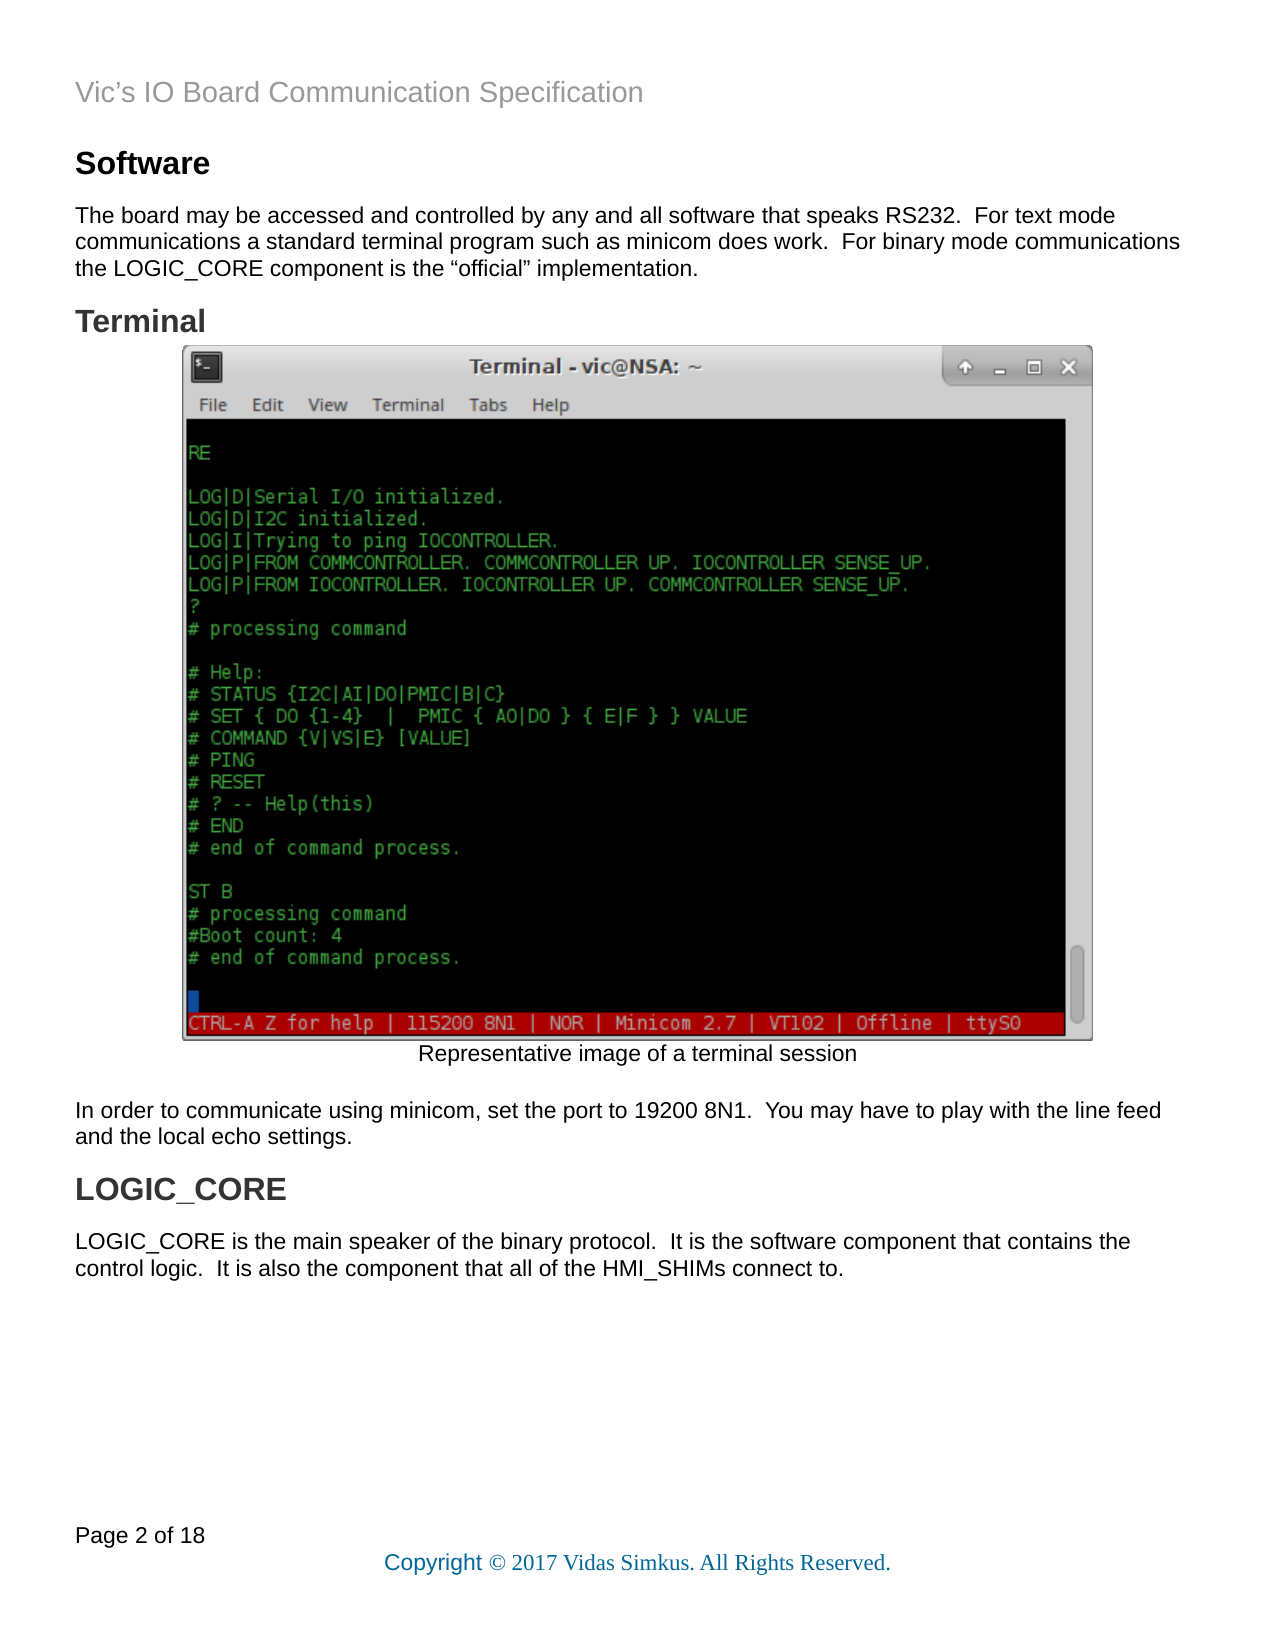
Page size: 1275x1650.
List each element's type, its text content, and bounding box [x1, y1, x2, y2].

picture [182, 345, 1093, 1041]
subtitle Terminal [75, 302, 1200, 339]
picture [489, 1555, 504, 1570]
text In order to communicate using minicom, set the port to 19200 8N1. You may have to play with the line feed and the local echo settings. [75, 1097, 1200, 1149]
subtitle Software [75, 144, 1200, 181]
text The board may be accessed and controlled by any and all software that speaks RS232. For text mode communications a standard terminal program such as minicom does work. For binary mode communications the LOGIC_CORE component is the “official” implementation. [75, 202, 1200, 281]
text LOGIC_CORE is the main speaker of the binary protocol. It is the software component that contains the control logic. It is also the component that all of the HMI_SHIMs connect to. [75, 1228, 1200, 1281]
text Representative image of a terminal session [75, 360, 1200, 1067]
subtitle LOGIC_CORE [75, 1170, 1200, 1207]
